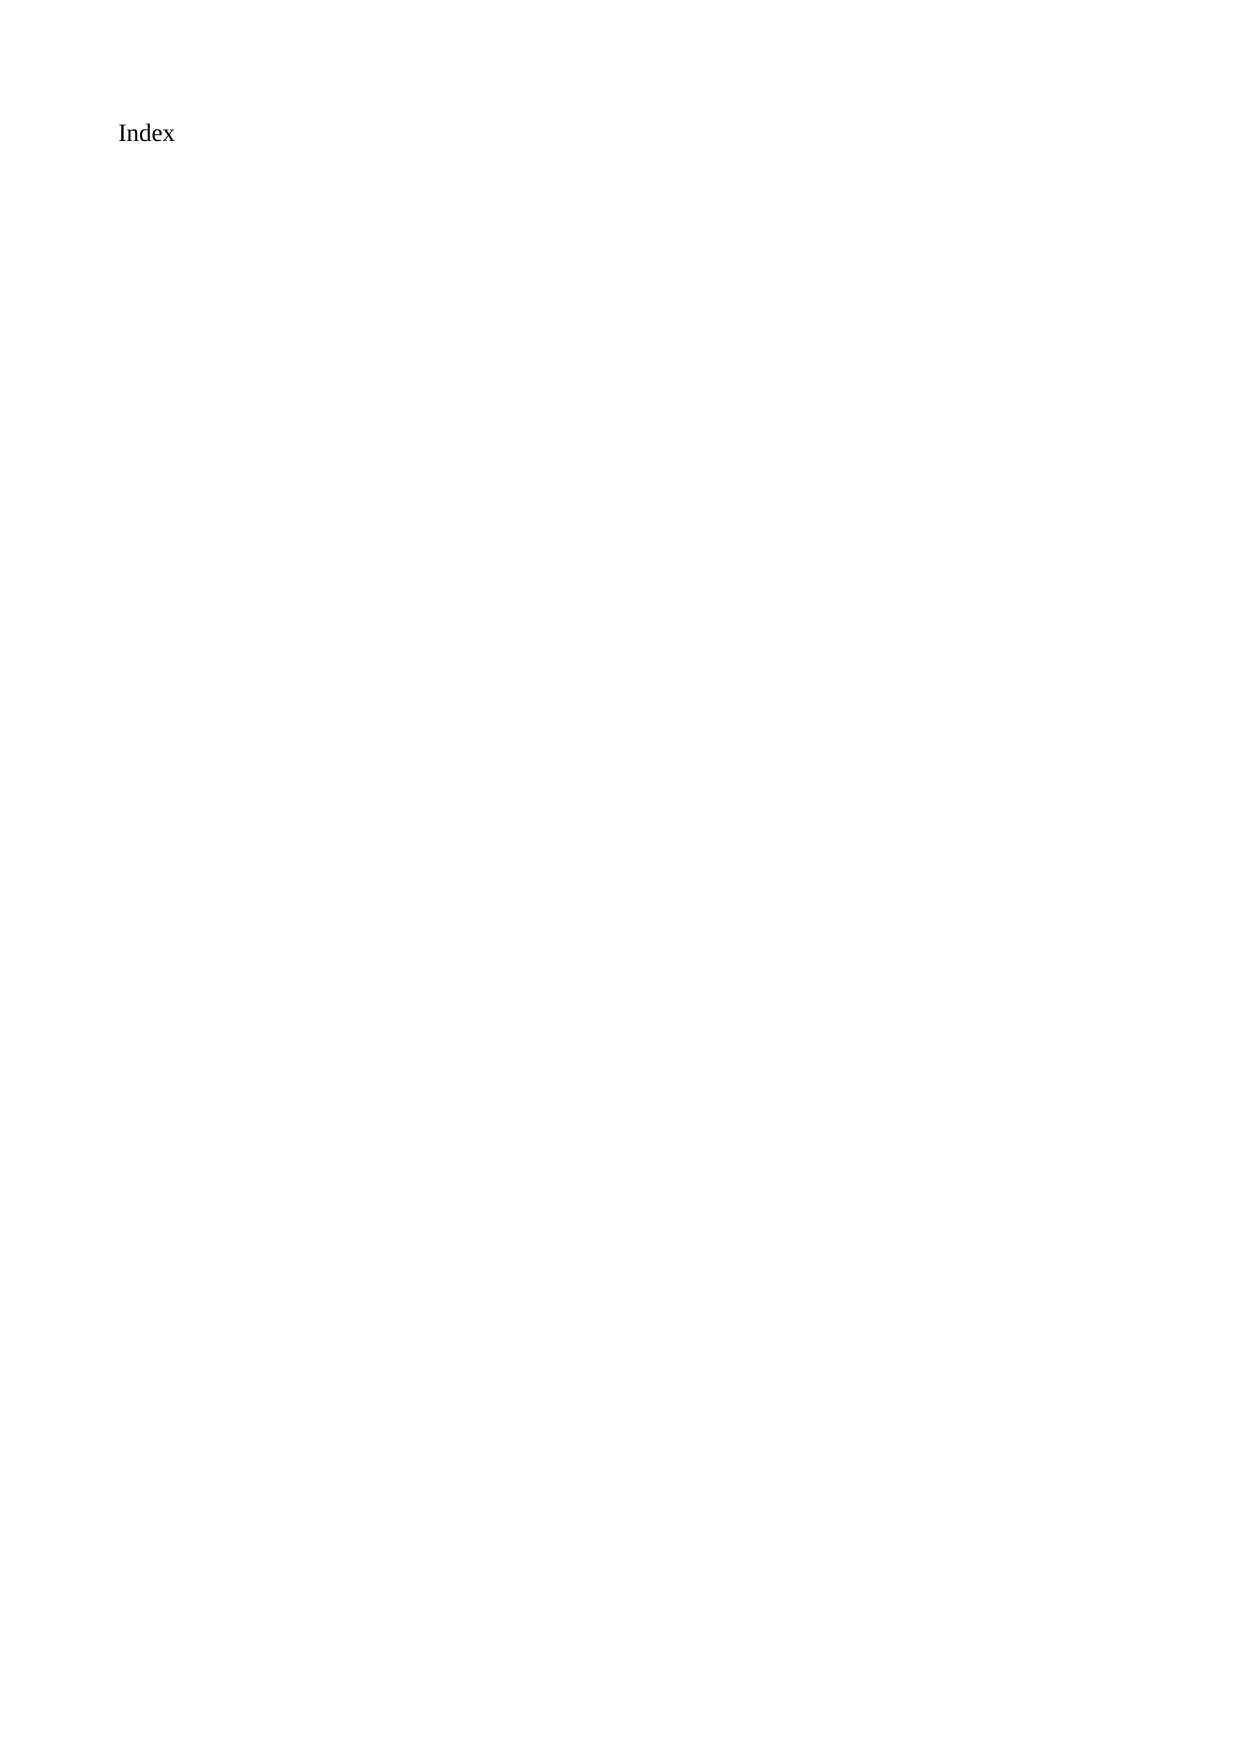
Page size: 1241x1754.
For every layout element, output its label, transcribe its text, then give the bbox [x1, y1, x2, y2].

text Index [118, 118, 1122, 147]
